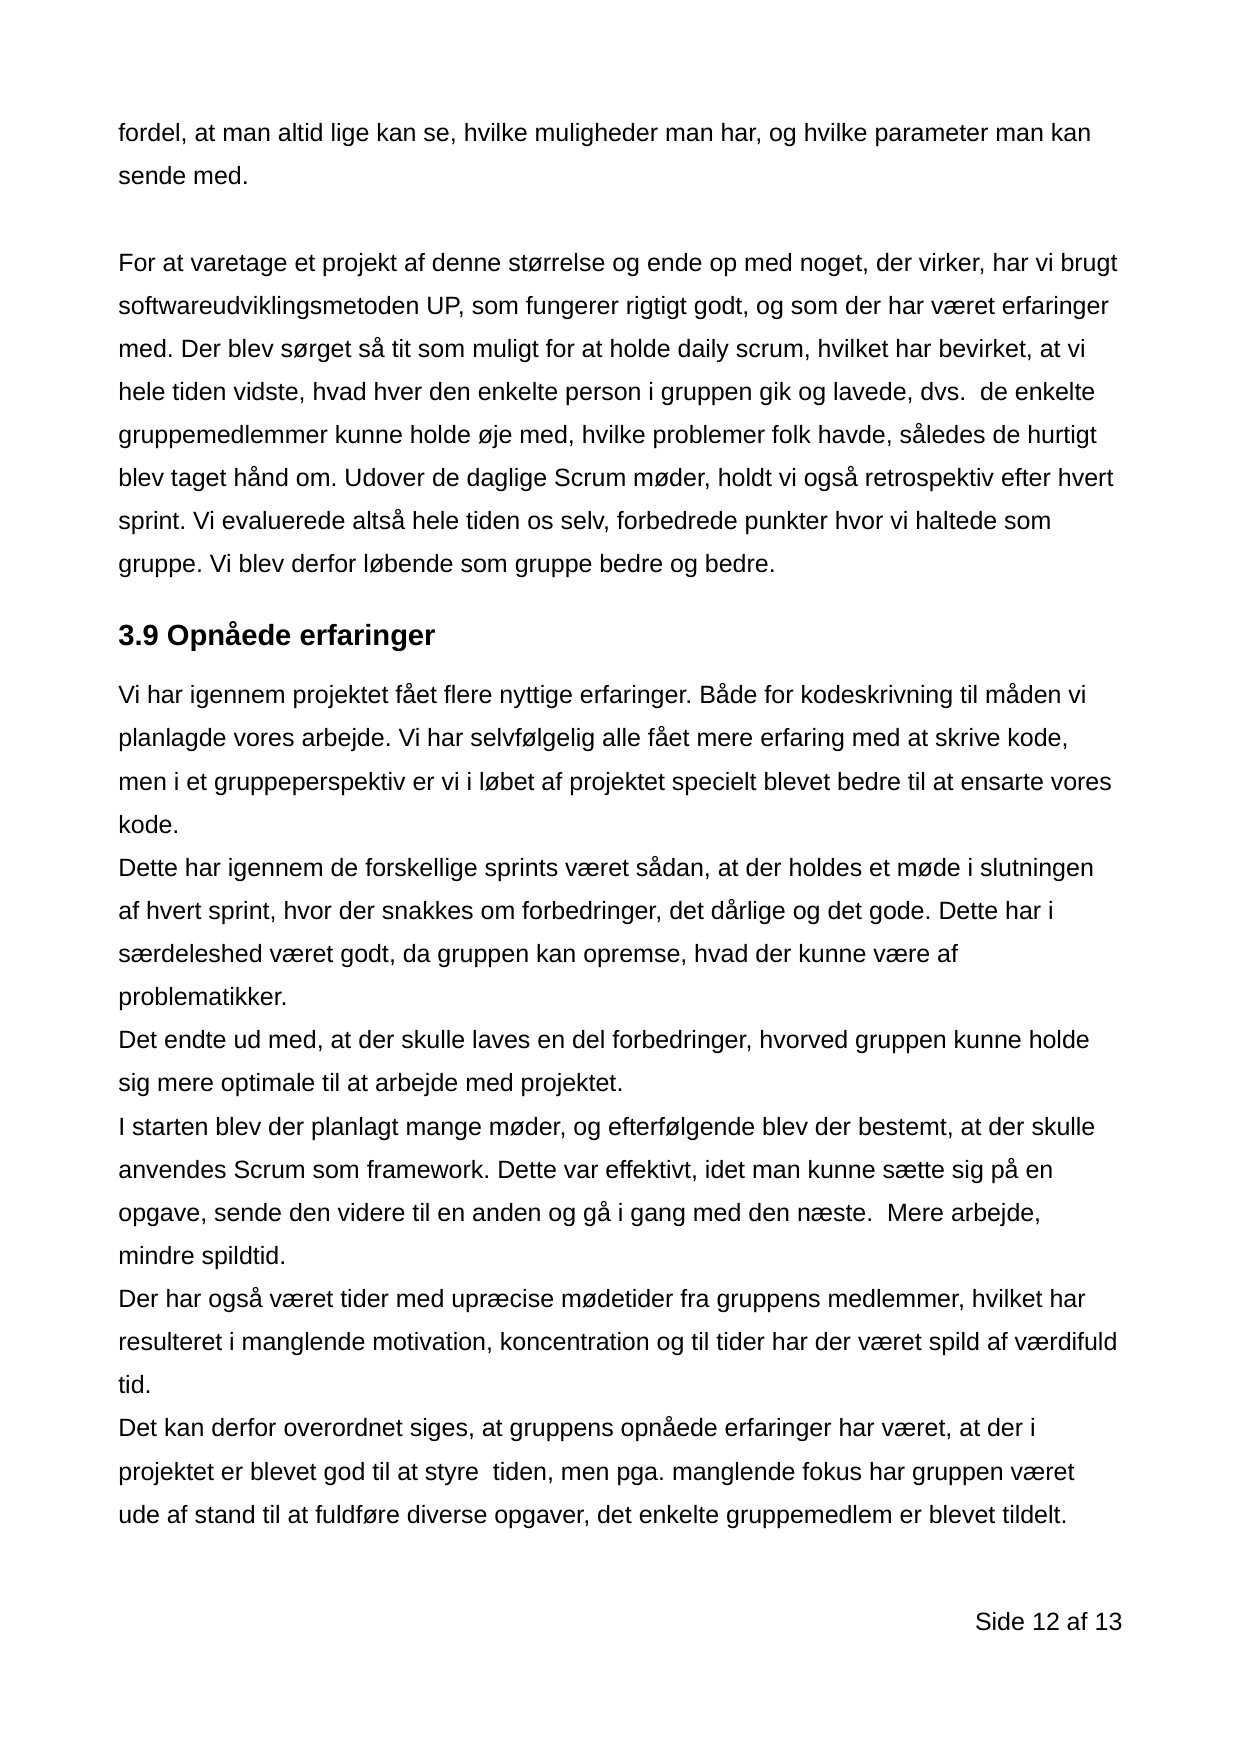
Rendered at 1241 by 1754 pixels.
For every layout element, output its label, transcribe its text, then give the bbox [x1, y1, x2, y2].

text fordel, at man altid lige kan se, hvilke muligheder man har, og hvilke parameter man kan sende med. [118, 118, 1122, 190]
text Det endte ud med, at der skulle laves en del forbedringer, hvorved gruppen kunne holde sig mere optimale til at arbejde med projektet. [118, 1025, 1122, 1097]
text Der har også været tider med upræcise mødetider fra gruppens medlemmer, hvilket har resulteret i manglende motivation, koncentration og til tider har der været spild af værdifuld tid. [118, 1284, 1122, 1399]
text men i et gruppeperspektiv er vi i løbet af projektet specielt blevet bedre til at ensarte vores [118, 767, 1122, 795]
text planlagde vores arbejde. Vi har selvfølgelig alle fået mere erfaring med at skrive kode, [118, 723, 1122, 752]
text Dette har igennem de forskellige sprints været sådan, at der holdes et møde i slutningen af hvert sprint, hvor der snakkes om forbedringer, det dårlige og det gode. Dette har i særdeleshed været godt, da gruppen kan opremse, hvad der kunne være af problematikker. [118, 853, 1122, 1011]
text kode. [118, 810, 1122, 838]
subtitle 3.9 Opnåede erfaringer [118, 617, 1122, 651]
text I starten blev der planlagt mange møder, og efterfølgende blev der bestemt, at der skulle anvendes Scrum som framework. Dette var effektivt, idet man kunne sætte sig på en opgave, sende den videre til en anden og gå i gang med den næste. Mere arbejde, mindre spildtid. [118, 1112, 1122, 1270]
text Vi har igennem projektet fået flere nyttige erfaringer. Både for kodeskrivning til måden vi [118, 680, 1122, 709]
text For at varetage et projekt af denne størrelse og ende op med noget, der virker, har vi brugt softwareudviklingsmetoden UP, som fungerer rigtigt godt, og som der har været erfaringer med. Der blev sørget så tit som muligt for at holde daily scrum, hvilket har bevirket, at vi hele tiden vidste, hvad hver den enkelte person i gruppen gik og lavede, dvs. de enkelte gruppemedlemmer kunne holde øje med, hvilke problemer folk havde, således de hurtigt blev taget hånd om. Udover de daglige Scrum møder, holdt vi også retrospektiv efter hvert sprint. Vi evaluerede altså hele tiden os selv, forbedrede punkter hvor vi haltede som gruppe. Vi blev derfor løbende som gruppe bedre og bedre. [118, 247, 1122, 578]
text Det kan derfor overordnet siges, at gruppens opnåede erfaringer har været, at der i projektet er blevet god til at styre tiden, men pga. manglende fokus har gruppen været ude af stand til at fuldføre diverse opgaver, det enkelte gruppemedlem er blevet tildelt. [118, 1413, 1122, 1528]
